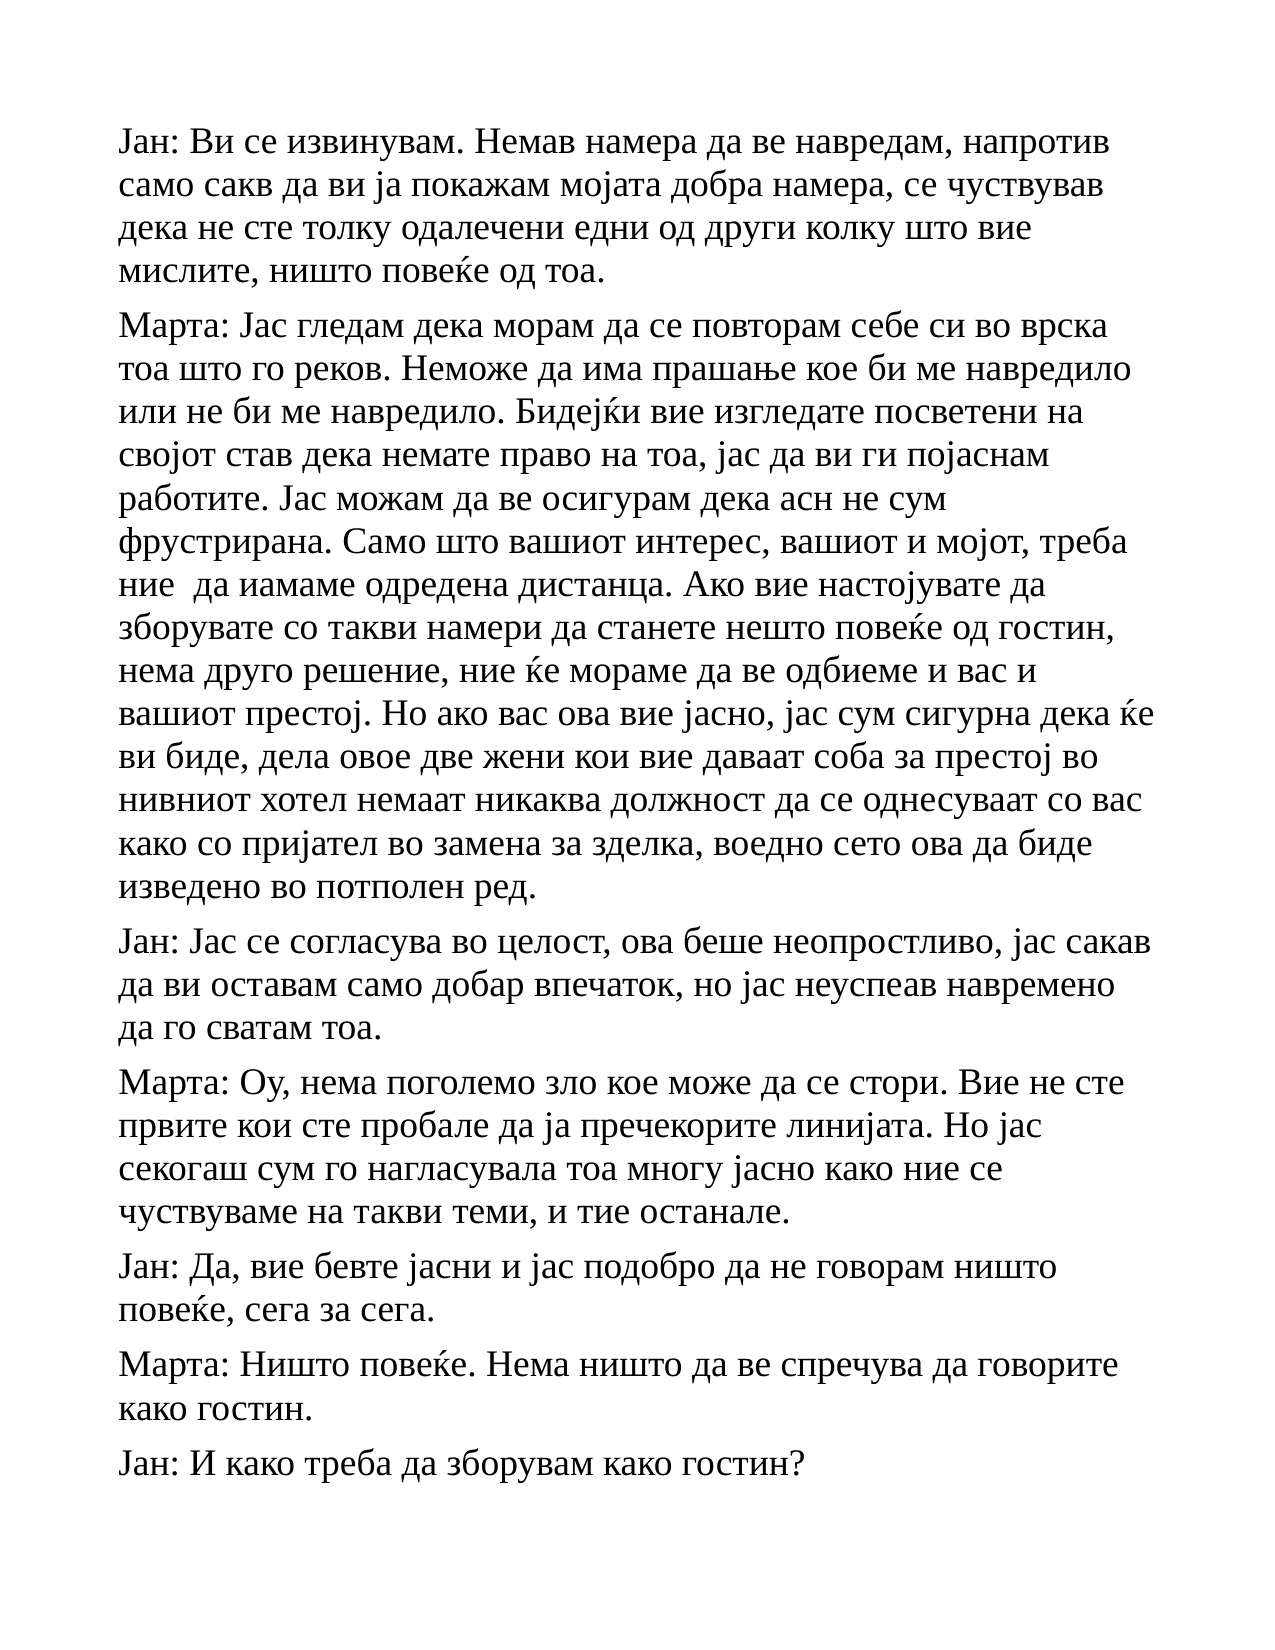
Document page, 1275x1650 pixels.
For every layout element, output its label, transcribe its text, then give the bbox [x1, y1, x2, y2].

text Јан: Јас се согласува во целост, ова беше неопростливо, јас сакав да ви оставам само добар впечаток, но јас неуспеав навремено да го сватам тоа. [118, 918, 1157, 1047]
text Марта: Оу, нема поголемо зло кое може да се стори. Вие не сте првите кои сте пробале да ја пречекорите линијата. Но јас секогаш сум го нагласувала тоа многу јасно како ние се чуствуваме на такви теми, и тие останале. [118, 1059, 1157, 1232]
text Јан: Ви се извинувам. Немав намера да ве навредам, напротив само сакв да ви ја покажам мојата добра намера, се чуствував дека не сте толку одалечени едни од други колку што вие мислите, ништо повеќе од тоа. [118, 118, 1157, 291]
text Марта: Јас гледам дека морам да се повторам себе си во врска тоа што го реков. Неможе да има прашање кое би ме навредило или не би ме навредило. Бидејќи вие изгледате посветени на својот став дека немате право на тоа, јас да ви ги појаснам работите. Јас можам да ве осигурам дека асн не сум фрустрирана. Само што вашиот интерес, вашиот и мојот, треба ние да иамаме одредена дистанца. Ако вие настојувате да зборувате со такви намери да станете нешто повеќе од гостин, нема друго решение, ние ќе мораме да ве одбиеме и вас и вашиот престој. Но ако вас ова вие јасно, јас сум сигурна дека ќе ви биде, дела овое две жени кои вие даваат соба за престој во нивниот хотел немаат никаква должност да се однесуваат со вас како со пријател во замена за зделка, воедно сето ова да биде изведено во потполен ред. [118, 302, 1157, 906]
text Јан: И како треба да зборувам како гостин? [118, 1440, 1157, 1483]
text Јан: Да, вие бевте јасни и јас подобро да не говорам ништо повеќе, сега за сега. [118, 1244, 1157, 1330]
text Марта: Ништо повеќе. Нема ништо да ве спречува да говорите како гостин. [118, 1342, 1157, 1428]
